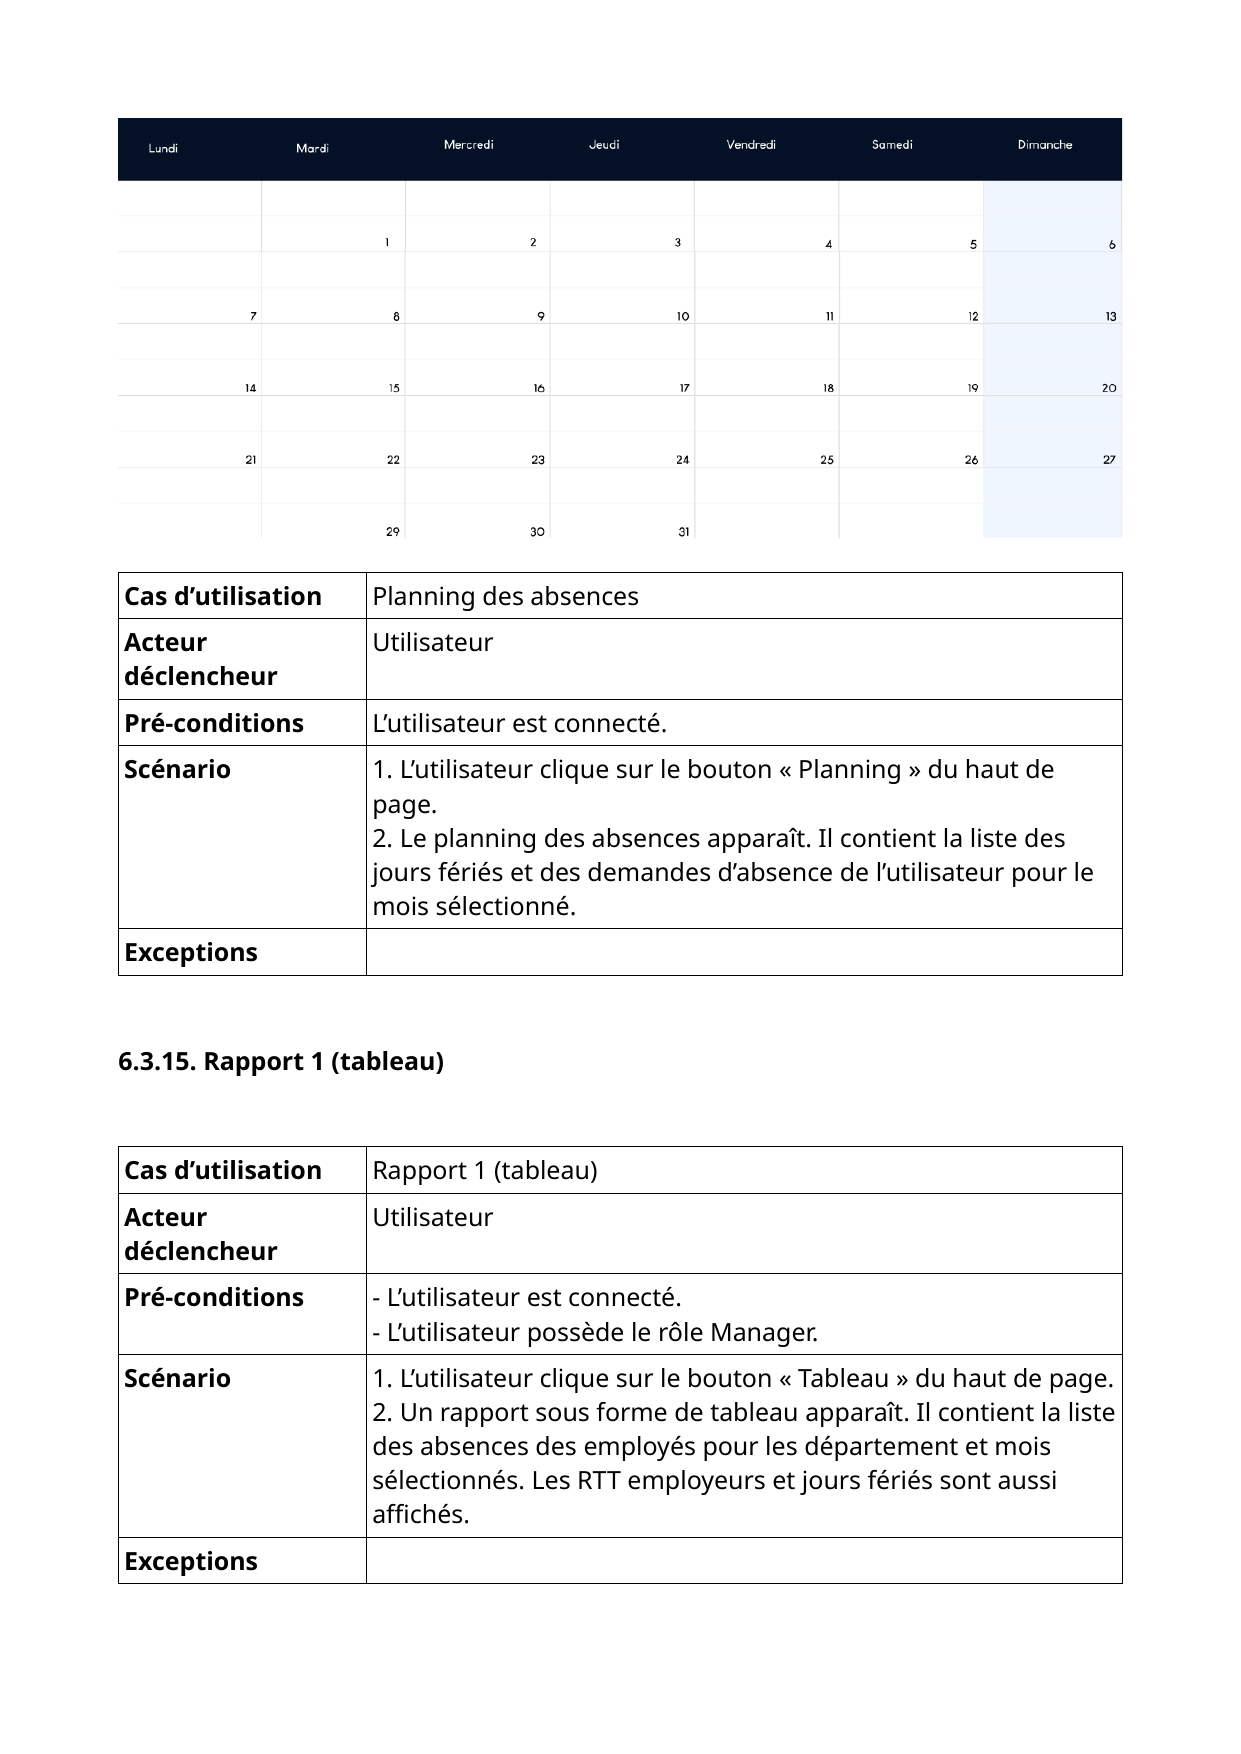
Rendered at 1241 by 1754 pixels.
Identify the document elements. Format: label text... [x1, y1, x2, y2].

table_cell 1. L’utilisateur clique sur le bouton « Planning » du haut de page. 2. Le planning des absences apparaît. Il contient la liste des jours fériés et des demandes d’absence de l’utilisateur pour le mois sélectionné. [367, 746, 1122, 928]
table_cell Exceptions [119, 1538, 366, 1583]
table_cell Acteur déclencheur [119, 619, 366, 699]
text 6.3.15. Rapport 1 (tableau) [118, 1044, 1122, 1078]
table_header Planning des absences [367, 573, 1122, 618]
table_cell Pré-conditions [119, 1274, 366, 1354]
table_cell Utilisateur [367, 1194, 1122, 1273]
table_cell Scénario [119, 1355, 366, 1537]
table_cell L’utilisateur est connecté. [367, 700, 1122, 745]
table_cell [367, 1538, 1122, 1583]
table_header Rapport 1 (tableau) [367, 1147, 1122, 1193]
table_cell Scénario [119, 746, 366, 928]
table_cell [367, 929, 1122, 975]
table_cell 1. L’utilisateur clique sur le bouton « Tableau » du haut de page. 2. Un rapport sous forme de tableau apparaît. Il contient la liste des absences des employés pour les département et mois sélectionnés. Les RTT employeurs et jours fériés sont aussi affichés. [367, 1355, 1122, 1537]
table_cell Pré-conditions [119, 700, 366, 745]
picture [118, 118, 1123, 538]
table_cell Utilisateur [367, 619, 1122, 699]
table_cell - L’utilisateur est connecté. - L’utilisateur possède le rôle Manager. [367, 1274, 1122, 1354]
table_header Cas d’utilisation [119, 573, 366, 618]
table_cell Exceptions [119, 929, 366, 975]
table_header Cas d’utilisation [119, 1147, 366, 1193]
table_cell Acteur déclencheur [119, 1194, 366, 1273]
